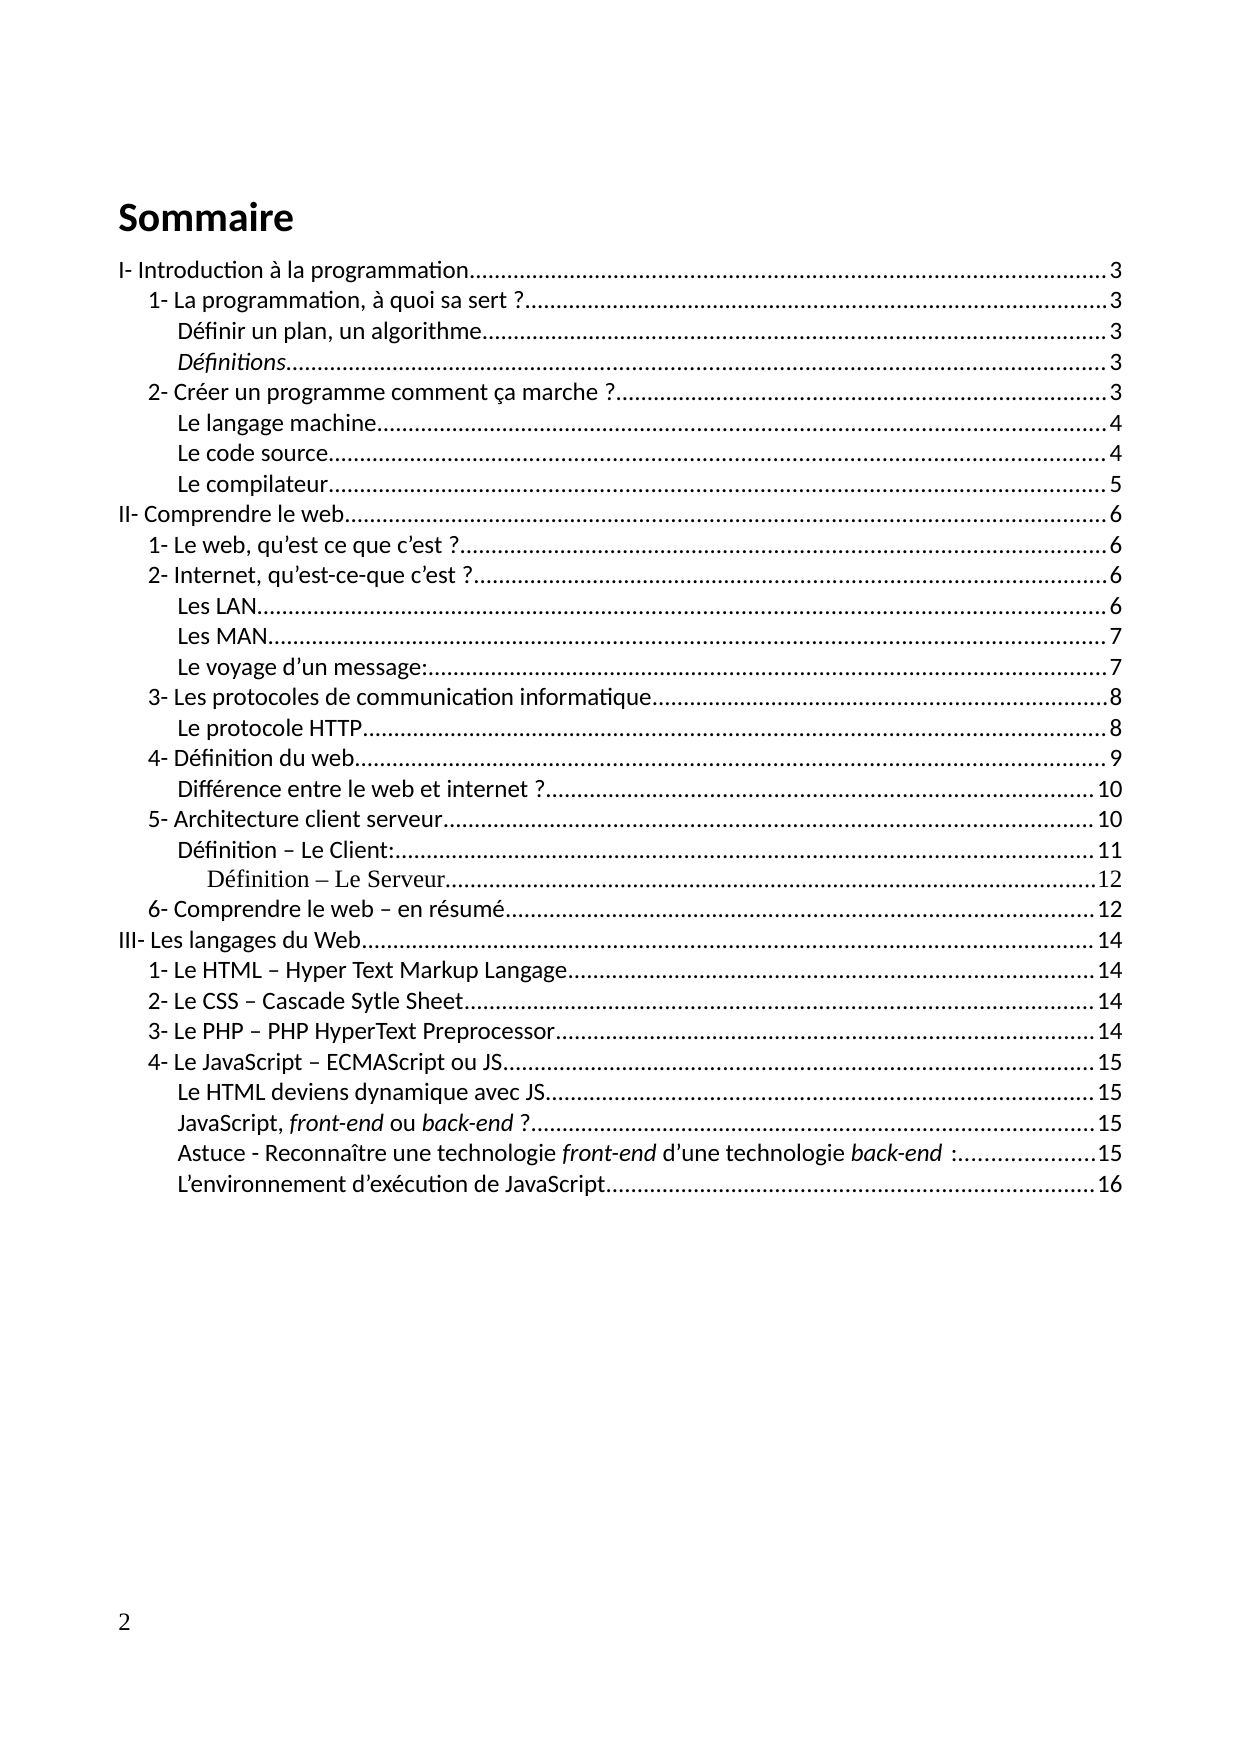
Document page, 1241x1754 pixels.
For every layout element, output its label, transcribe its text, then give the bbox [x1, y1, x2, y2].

text Le langage machine 4 [177, 407, 1122, 437]
text II- Comprendre le web 6 [118, 498, 1122, 529]
text 5- Architecture client serveur 10 [148, 803, 1122, 834]
text Les MAN 7 [177, 620, 1122, 651]
text 2- Internet, qu’est-ce-que c’est ? 6 [148, 559, 1122, 590]
text 1- Le web, qu’est ce que c’est ? 6 [148, 529, 1122, 559]
text 2- Le CSS – Cascade Sytle Sheet 14 [148, 985, 1122, 1015]
text 1- Le HTML – Hyper Text Markup Langage 14 [148, 954, 1122, 985]
text Le code source 4 [177, 437, 1122, 468]
text 2- Créer un programme comment ça marche ? 3 [148, 376, 1122, 407]
text Le protocole HTTP 8 [177, 712, 1122, 742]
text Définir un plan, un algorithme 3 [177, 315, 1122, 346]
text Définition – Le Client: 11 [177, 834, 1122, 864]
text Le compilateur 5 [177, 468, 1122, 498]
text Astuce - Reconnaître une technologie front-end d’une technologie back-end : 15 [177, 1137, 1122, 1168]
text 4- Le JavaScript – ECMAScript ou JS 15 [148, 1046, 1122, 1076]
text III- Les langages du Web 14 [118, 924, 1122, 954]
text 4- Définition du web 9 [148, 742, 1122, 773]
subtitle Sommaire [118, 191, 1122, 242]
text I- Introduction à la programmation 3 [118, 254, 1122, 284]
text Différence entre le web et internet ? 10 [177, 773, 1122, 803]
text Le HTML deviens dynamique avec JS 15 [177, 1076, 1122, 1107]
text Définition – Le Serveur 12 [207, 864, 1122, 893]
text 3- Le PHP – PHP HyperText Preprocessor 14 [148, 1015, 1122, 1046]
text Le voyage d’un message: 7 [177, 651, 1122, 681]
text 1- La programmation, à quoi sa sert ? 3 [148, 284, 1122, 315]
text Les LAN 6 [177, 590, 1122, 620]
text 6- Comprendre le web – en résumé 12 [148, 893, 1122, 924]
text 3- Les protocoles de communication informatique 8 [148, 681, 1122, 712]
text Définitions 3 [177, 346, 1122, 376]
text JavaScript, front-end ou back-end ? 15 [177, 1107, 1122, 1137]
text L’environnement d’exécution de JavaScript 16 [177, 1168, 1122, 1198]
